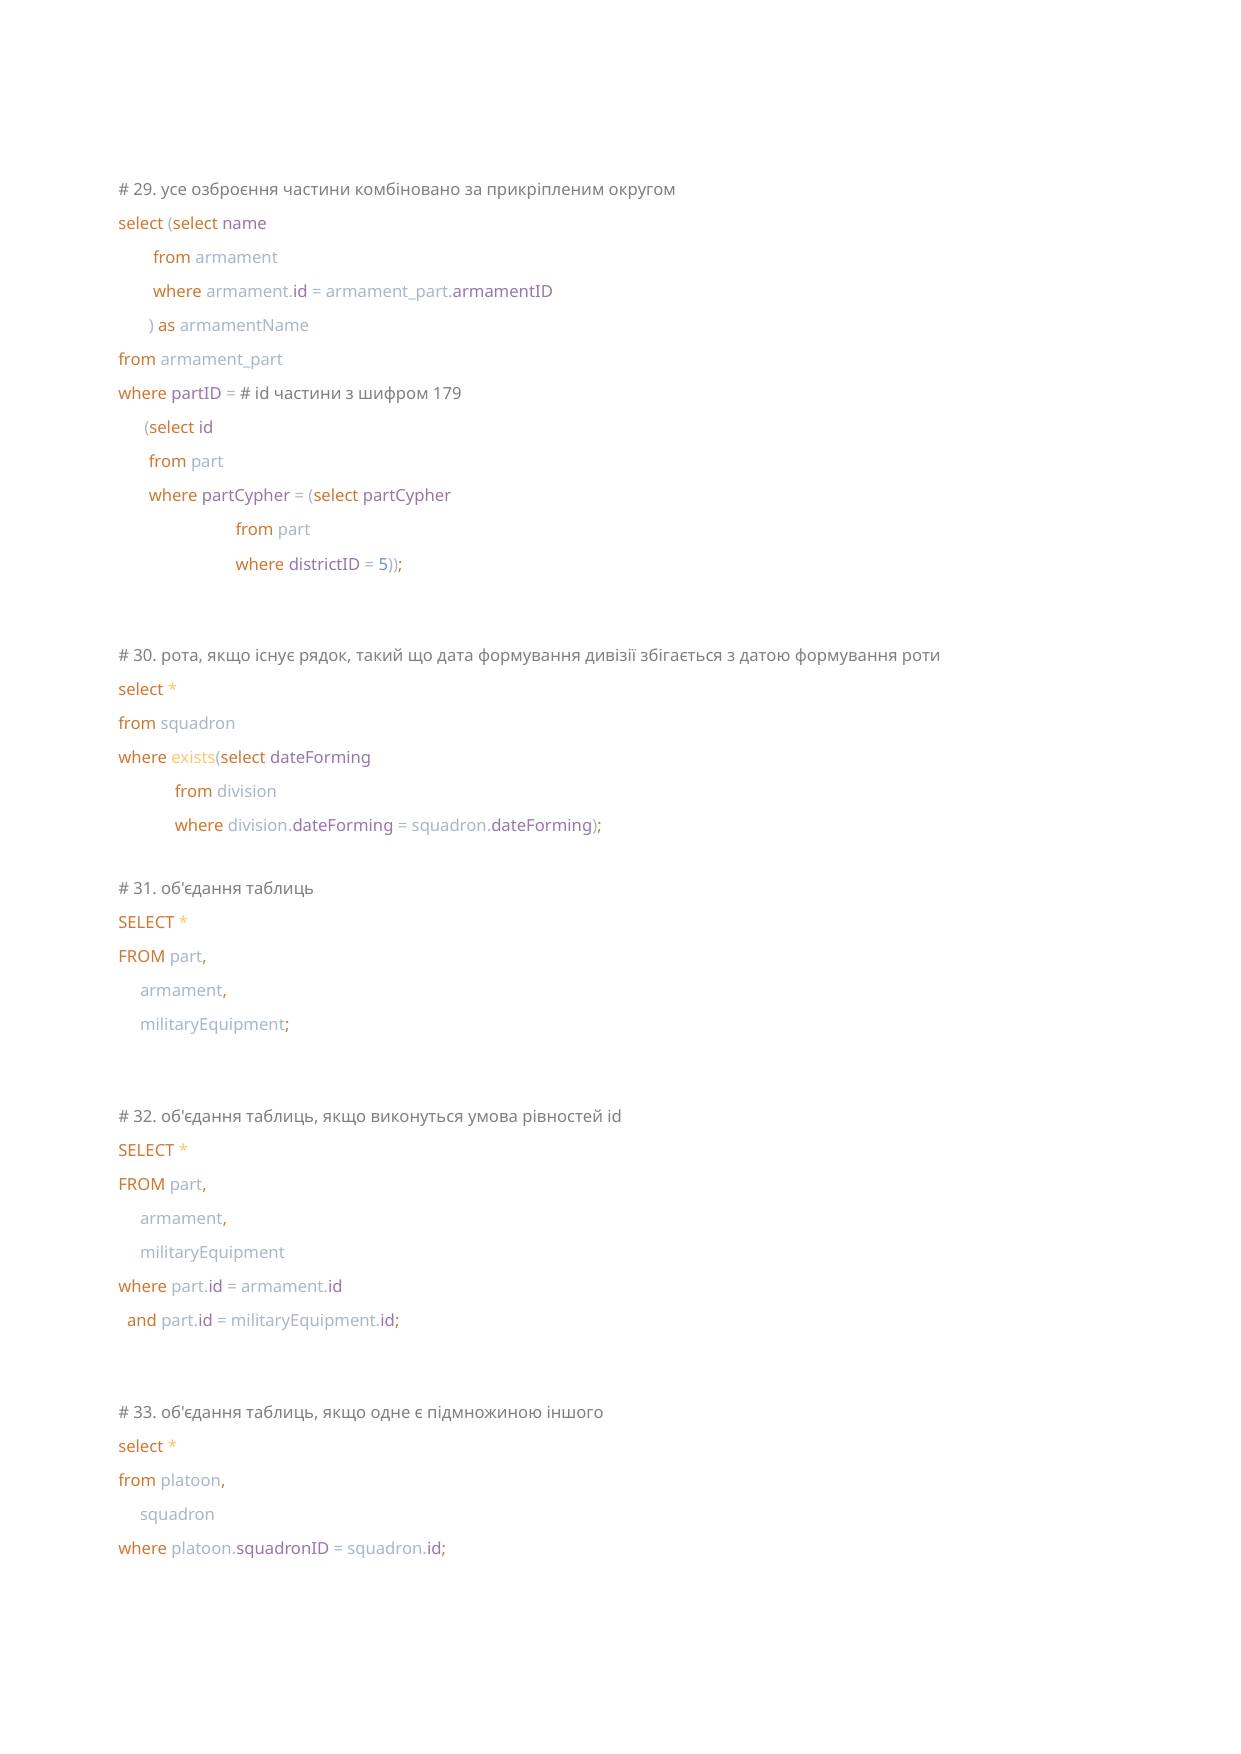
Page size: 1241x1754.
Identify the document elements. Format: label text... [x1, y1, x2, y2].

text # 29. усе озброєння частини комбіновано за прикріпленим округом select (select name from armament where armament.id = armament_part.armamentID ) as armamentName from armament_part where partID = # id частини з шифром 179 (select id from part where partCypher = (select partCypher from part where districtID = 5)); # 30. рота, якщо існує рядок, такий що дата формування дивізії збігається з датою формування роти select * from squadron where exists(select dateForming from division where division.dateForming = squadron.dateForming); [118, 118, 1122, 837]
text # 31. об'єдання таблиць SELECT * FROM part, armament, militaryEquipment; # 32. об'єдання таблиць, якщо виконуться умова рівностей id SELECT * FROM part, armament, militaryEquipment where part.id = armament.id and part.id = militaryEquipment.id; # 33. об'єдання таблиць, якщо одне є підмножиною іншого select * from platoon, squadron where platoon.squadronID = squadron.id; [118, 877, 1122, 1617]
